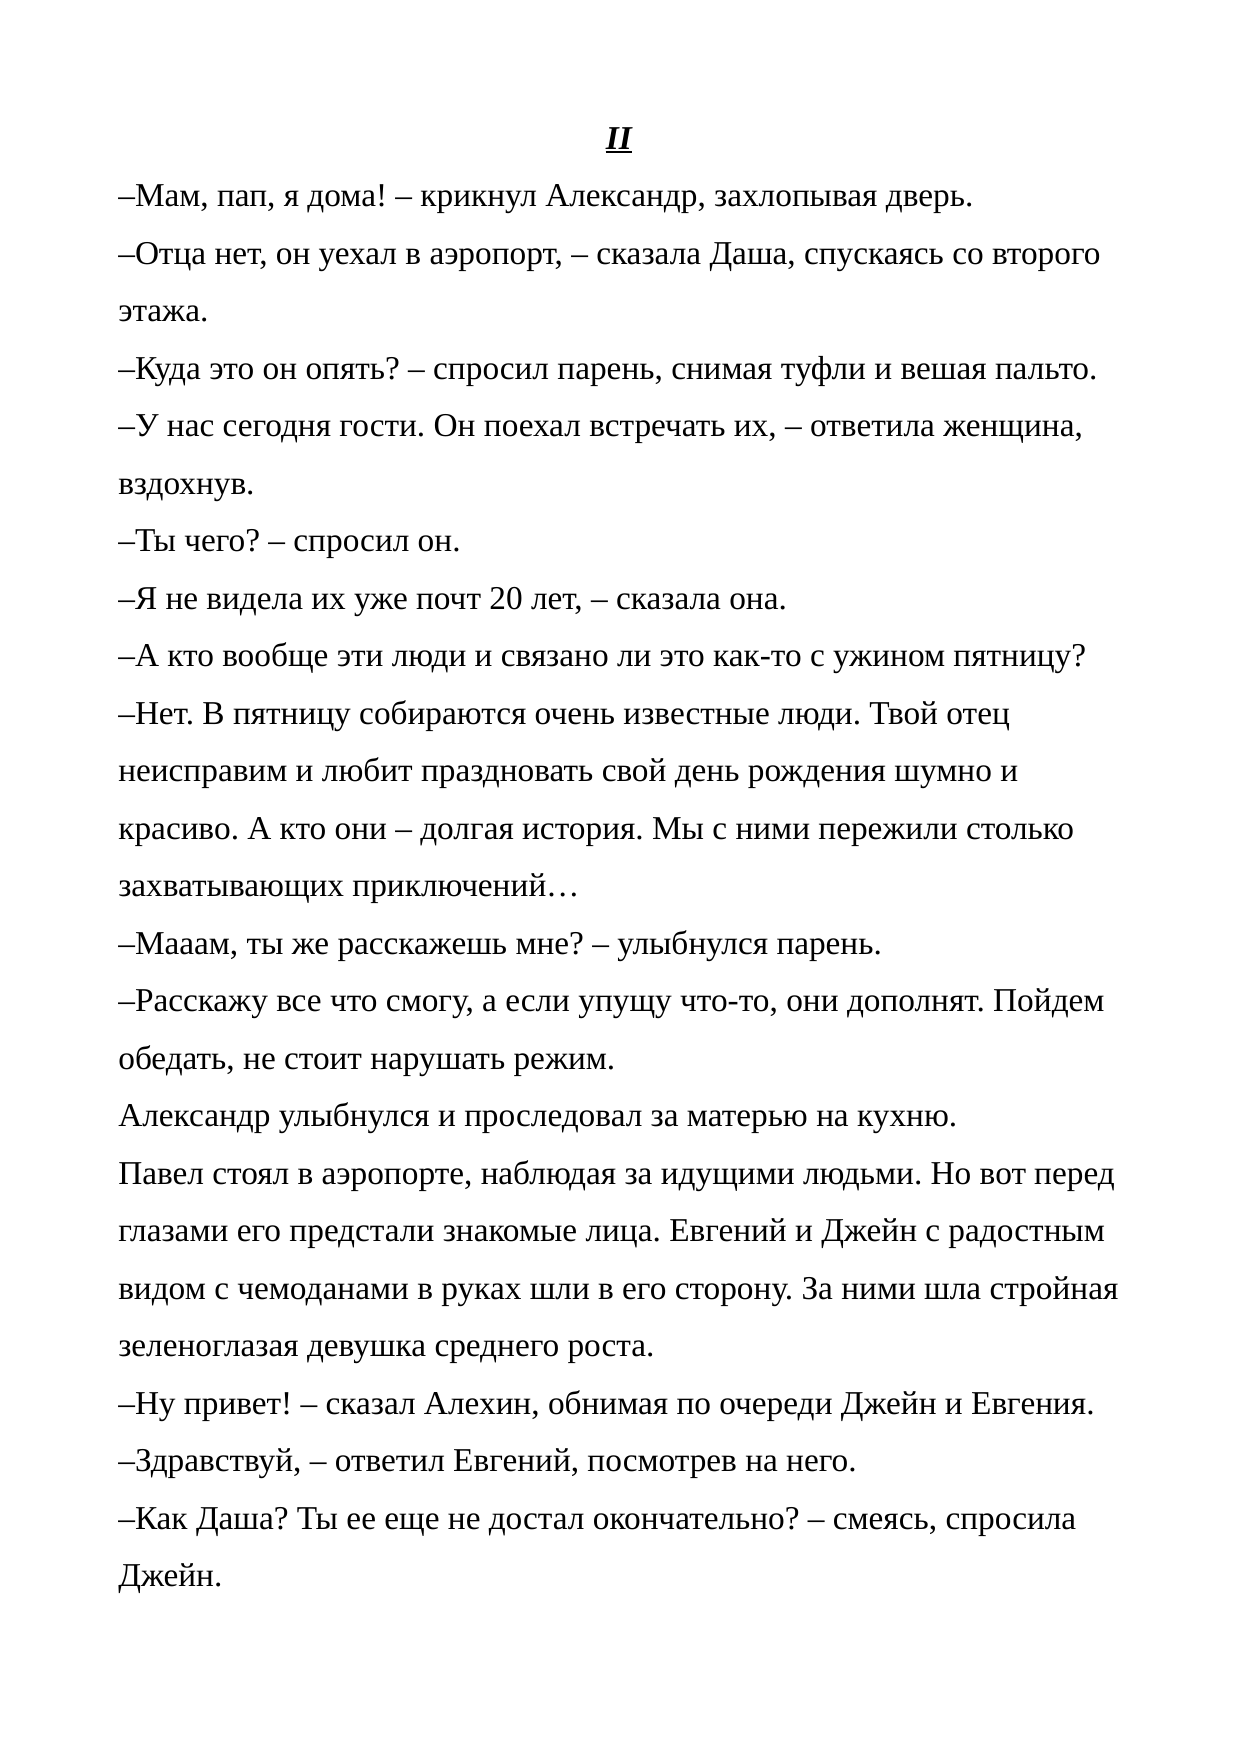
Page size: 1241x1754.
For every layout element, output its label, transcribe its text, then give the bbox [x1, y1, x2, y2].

text –Как Даша? Ты ее еще не достал окончательно? – смеясь, спросила Джейн. [118, 1498, 1122, 1594]
text –Ты чего? – спросил он. [118, 521, 1122, 559]
text –Отца нет, он уехал в аэропорт, – сказала Даша, спускаясь со второго этажа. [118, 233, 1122, 329]
text –Я не видела их уже почт 20 лет, – сказала она. [118, 578, 1122, 616]
text –Куда это он опять? – спросил парень, снимая туфли и вешая пальто. [118, 348, 1122, 386]
text Павел стоял в аэропорте, наблюдая за идущими людьми. Но вот перед глазами его предстали знакомые лица. Евгений и Джейн с радостным видом с чемоданами в руках шли в его сторону. За ними шла стройная зеленоглазая девушка среднего роста. [118, 1153, 1122, 1364]
text –Мааам, ты же расскажешь мне? – улыбнулся парень. [118, 923, 1122, 961]
text II [118, 118, 1122, 156]
text –А кто вообще эти люди и связано ли это как-то с ужином пятницу? [118, 636, 1122, 674]
text Александр улыбнулся и проследовал за матерью на кухню. [118, 1096, 1122, 1134]
text –Здравствуй, – ответил Евгений, посмотрев на него. [118, 1441, 1122, 1479]
text –У нас сегодня гости. Он поехал встречать их, – ответила женщина, вздохнув. [118, 406, 1122, 501]
text –Ну привет! – сказал Алехин, обнимая по очереди Джейн и Евгения. [118, 1383, 1122, 1421]
text –Нет. В пятницу собираются очень известные люди. Твой отец неисправим и любит праздновать свой день рождения шумно и красиво. А кто они – долгая история. Мы с ними пережили столько захватывающих приключений… [118, 693, 1122, 904]
text –Расскажу все что смогу, а если упущу что-то, они дополнят. Пойдем обедать, не стоит нарушать режим. [118, 981, 1122, 1076]
text –Мам, пап, я дома! – крикнул Александр, захлопывая дверь. [118, 176, 1122, 214]
